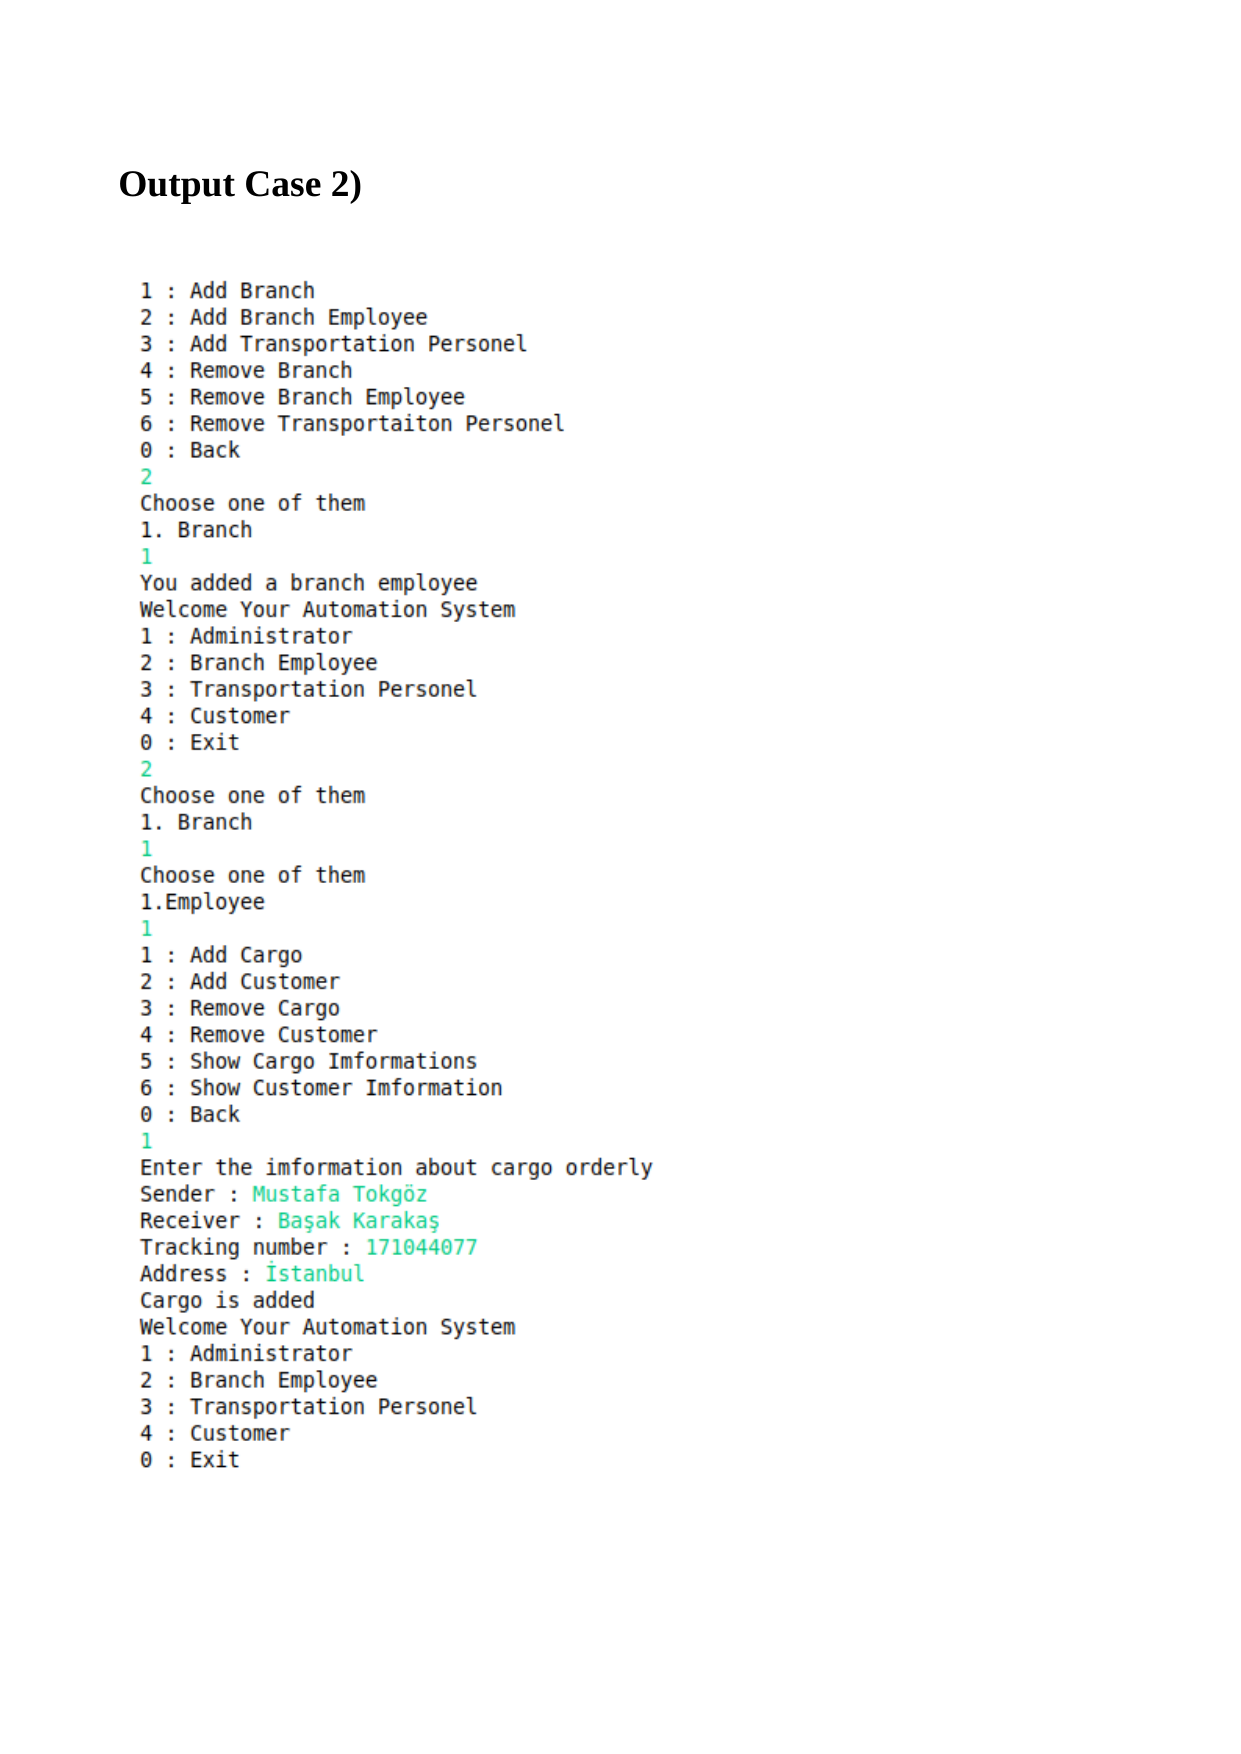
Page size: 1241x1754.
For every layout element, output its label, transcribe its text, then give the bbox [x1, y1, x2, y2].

text Output Case 2) [118, 161, 1122, 204]
picture [134, 275, 894, 1491]
